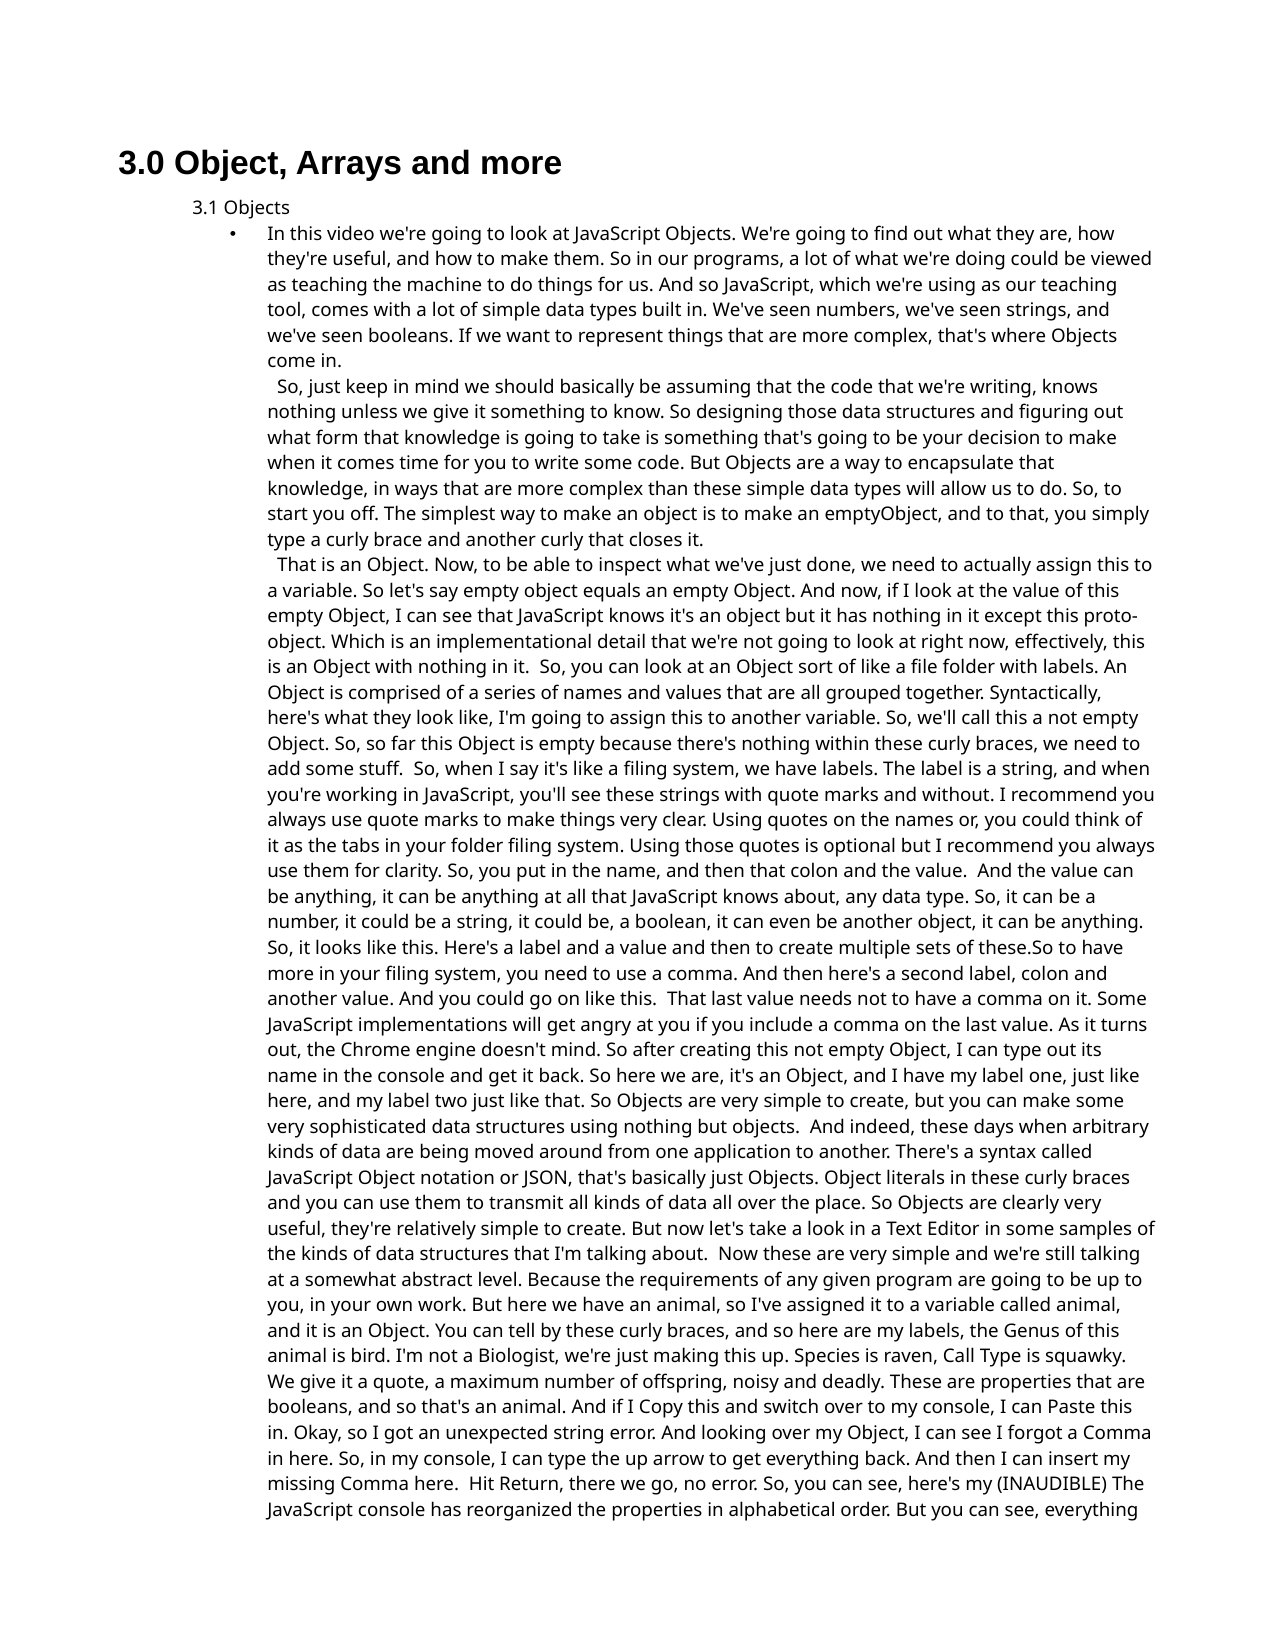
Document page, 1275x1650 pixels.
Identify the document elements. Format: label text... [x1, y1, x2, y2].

subtitle 3.0 Object, Arrays and more [118, 143, 1157, 182]
list In this video we're going to look at JavaScript Objects. We're going to find out what they are, how they're useful, and how to make them. So in our programs, a lot of what we're doing could be viewed as teaching the machine to do things for us. And so JavaScript, which we're using as our teaching tool, comes with a lot of simple data types built in. We've seen numbers, we've seen strings, and we've seen booleans. If we want to represent things that are more complex, that's where Objects come in. So, just keep in mind we should basically be assuming that the code that we're writing, knows nothing unless we give it something to know. So designing those data structures and figuring out what form that knowledge is going to take is something that's going to be your decision to make when it comes time for you to write some code. But Objects are a way to encapsulate that knowledge, in ways that are more complex than these simple data types will allow us to do. So, to start you off. The simplest way to make an object is to make an emptyObject, and to that, you simply type a curly brace and another curly that closes it. That is an Object. Now, to be able to inspect what we've just done, we need to actually assign this to a variable. So let's say empty object equals an empty Object. And now, if I look at the value of this empty Object, I can see that JavaScript knows it's an object but it has nothing in it except this proto-object. Which is an implementational detail that we're not going to look at right now, effectively, this is an Object with nothing in it. So, you can look at an Object sort of like a file folder with labels. An Object is comprised of a series of names and values that are all grouped together. Syntactically, here's what they look like, I'm going to assign this to another variable. So, we'll call this a not empty Object. So, so far this Object is empty because there's nothing within these curly braces, we need to add some stuff. So, when I say it's like a filing system, we have labels. The label is a string, and when you're working in JavaScript, you'll see these strings with quote marks and without. I recommend you always use quote marks to make things very clear. Using quotes on the names or, you could think of it as the tabs in your folder filing system. Using those quotes is optional but I recommend you always use them for clarity. So, you put in the name, and then that colon and the value. And the value can be anything, it can be anything at all that JavaScript knows about, any data type. So, it can be a number, it could be a string, it could be, a boolean, it can even be another object, it can be anything. So, it looks like this. Here's a label and a value and then to create multiple sets of these.So to have more in your filing system, you need to use a comma. And then here's a second label, colon and another value. And you could go on like this. That last value needs not to have a comma on it. Some JavaScript implementations will get angry at you if you include a comma on the last value. As it turns out, the Chrome engine doesn't mind. So after creating this not empty Object, I can type out its name in the console and get it back. So here we are, it's an Object, and I have my label one, just like here, and my label two just like that. So Objects are very simple to create, but you can make some very sophisticated data structures using nothing but objects. And indeed, these days when arbitrary kinds of data are being moved around from one application to another. There's a syntax called JavaScript Object notation or JSON, that's basically just Objects. Object literals in these curly braces and you can use them to transmit all kinds of data all over the place. So Objects are clearly very useful, they're relatively simple to create. But now let's take a look in a Text Editor in some samples of the kinds of data structures that I'm talking about. Now these are very simple and we're still talking at a somewhat abstract level. Because the requirements of any given program are going to be up to you, in your own work. But here we have an animal, so I've assigned it to a variable called animal, and it is an Object. You can tell by these curly braces, and so here are my labels, the Genus of this animal is bird. I'm not a Biologist, we're just making this up. Species is raven, Call Type is squawky. We give it a quote, a maximum number of offspring, noisy and deadly. These are properties that are booleans, and so that's an animal. And if I Copy this and switch over to my console, I can Paste this in. Okay, so I got an unexpected string error. And looking over my Object, I can see I forgot a Comma in here. So, in my console, I can type the up arrow to get everything back. And then I can insert my missing Comma here. Hit Return, there we go, no error. So, you can see, here's my (INAUDIBLE) The JavaScript console has reorganized the properties in alphabetical order. But you can see, everything [229, 220, 1157, 1521]
text 3.1 Objects [192, 194, 1157, 220]
